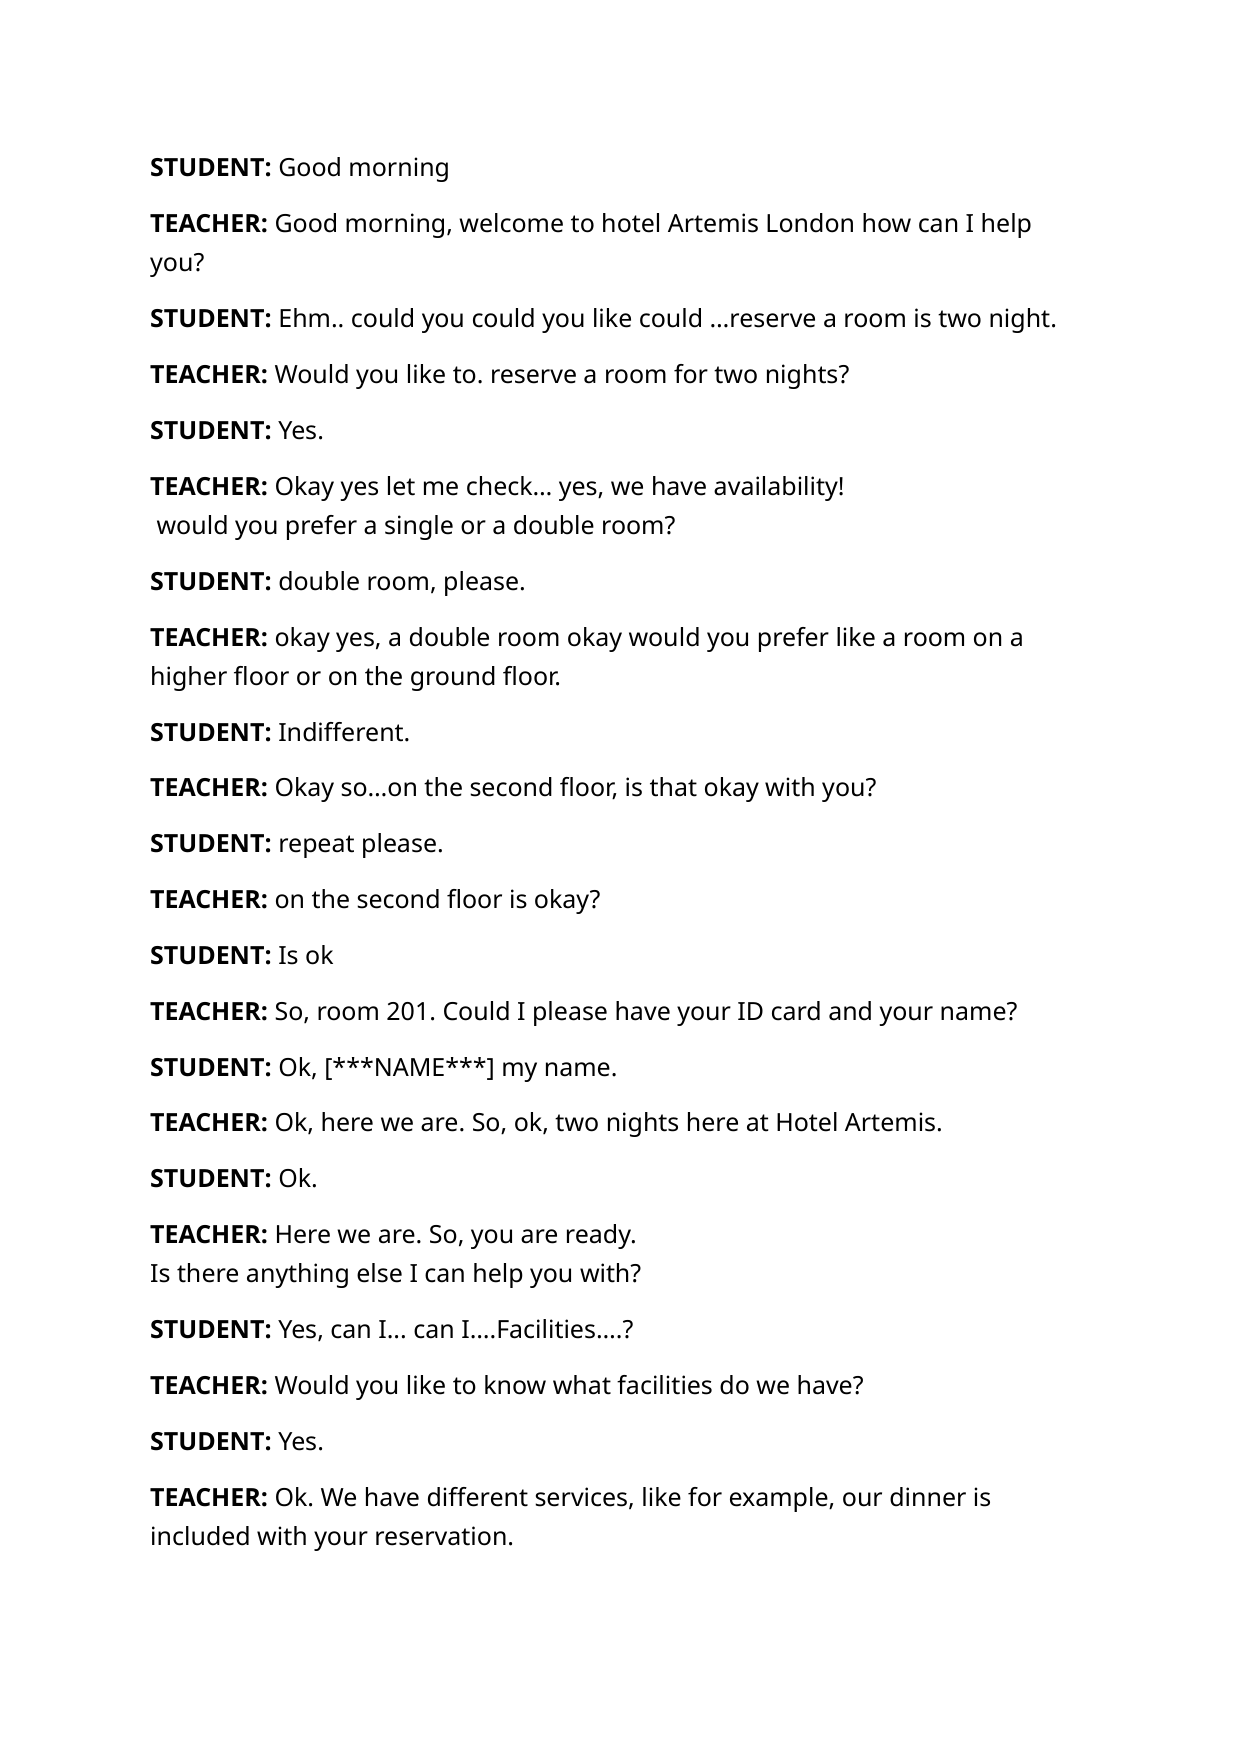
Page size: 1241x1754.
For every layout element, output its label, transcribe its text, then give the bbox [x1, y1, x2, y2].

text TEACHER: Ok, here we are. So, ok, two nights here at Hotel Artemis. [150, 1105, 1090, 1139]
text TEACHER: Good morning, welcome to hotel Artemis London how can I help you? [150, 206, 1090, 279]
text STUDENT: Good morning [150, 150, 1090, 184]
text TEACHER: Here we are. So, you are ready. Is there anything else I can help you with? [150, 1217, 1090, 1290]
text TEACHER: Ok. We have different services, like for example, our dinner is included with your reservation. [150, 1479, 1090, 1552]
text STUDENT: Ehm.. could you could you like could …reserve a room is two night. [150, 301, 1090, 335]
text TEACHER: Okay so…on the second floor, is that okay with you? [150, 770, 1090, 804]
text STUDENT: Yes. [150, 1423, 1090, 1457]
text STUDENT: Yes, can I... can I….Facilities….? [150, 1312, 1090, 1346]
text TEACHER: Okay yes let me check… yes, we have availability! would you prefer a single or a double room? [150, 468, 1090, 542]
text TEACHER: on the second floor is okay? [150, 882, 1090, 916]
text STUDENT: Is ok [150, 937, 1090, 972]
text STUDENT: Yes. [150, 412, 1090, 447]
text STUDENT: Ok, [***NAME***] my name. [150, 1049, 1090, 1083]
text TEACHER: Would you like to know what facilities do we have? [150, 1367, 1090, 1402]
text STUDENT: Ok. [150, 1161, 1090, 1195]
text TEACHER: So, room 201. Could I please have your ID card and your name? [150, 993, 1090, 1027]
text TEACHER: okay yes, a double room okay would you prefer like a room on a higher floor or on the ground floor. [150, 619, 1090, 692]
text STUDENT: Indifferent. [150, 714, 1090, 748]
text STUDENT: repeat please. [150, 826, 1090, 860]
text TEACHER: Would you like to. reserve a room for two nights? [150, 357, 1090, 391]
text STUDENT: double room, please. [150, 563, 1090, 597]
